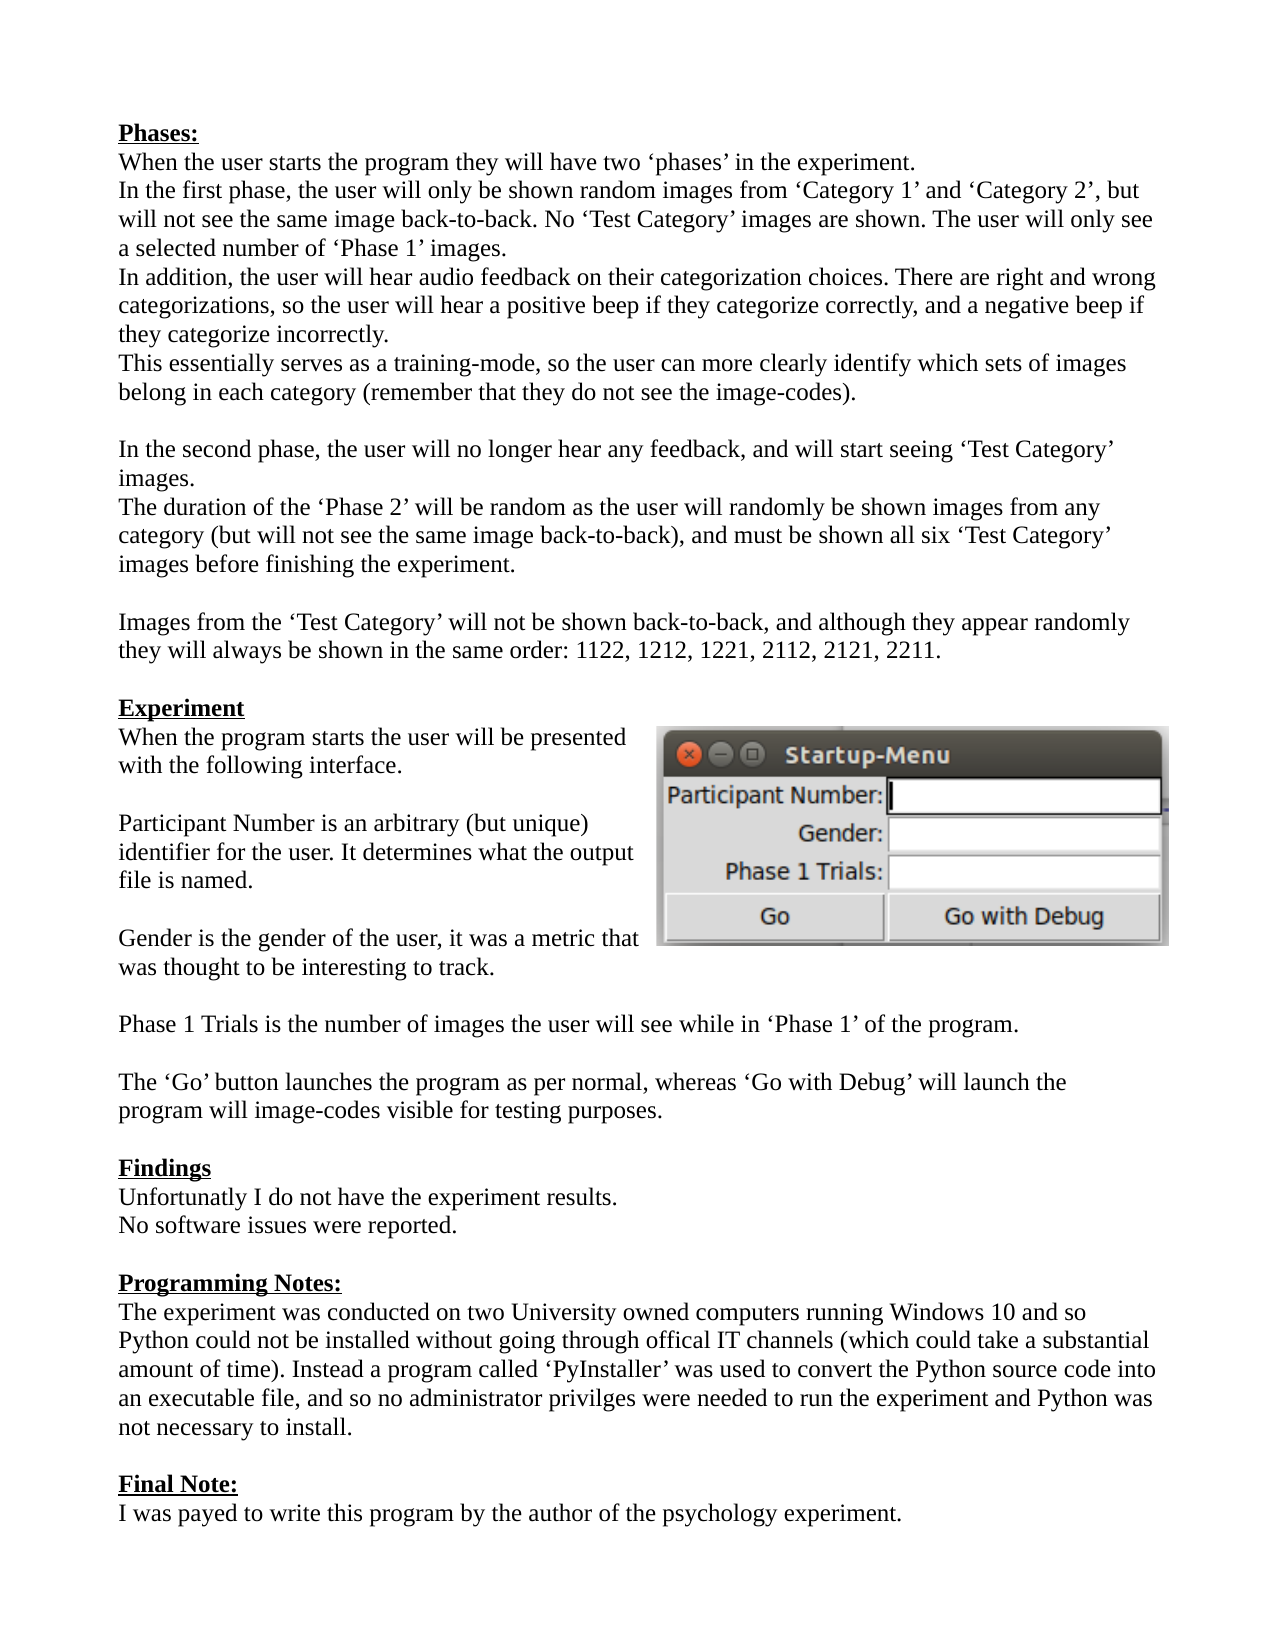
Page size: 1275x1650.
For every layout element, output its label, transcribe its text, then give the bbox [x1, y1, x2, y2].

text Participant Number is an arbitrary (but unique) identifier for the user. It determines what the output file is named. [118, 808, 656, 894]
text [850, 808, 1157, 894]
text The ‘Go’ button launches the program as per normal, whereas ‘Go with Debug’ will launch the program will image-codes visible for testing purposes. [118, 1067, 1157, 1124]
text When the user starts the program they will have two ‘phases’ in the experiment. [118, 147, 1157, 176]
text Phases: [118, 118, 1157, 147]
text This essentially serves as a training-mode, so the user can more clearly identify which sets of images belong in each category (remember that they do not see the image-codes). [118, 348, 1157, 406]
text When the program starts the user will be presented with the following interface. [118, 722, 1157, 779]
text Experiment [118, 693, 1157, 722]
picture [656, 777, 850, 946]
text Findings [118, 1153, 1157, 1182]
text Programming Notes: [118, 1268, 1157, 1297]
text The duration of the ‘Phase 2’ will be random as the user will randomly be shown images from any category (but will not see the same image back-to-back), and must be shown all six ‘Test Category’ images before finishing the experiment. [118, 492, 1157, 578]
text No software issues were reported. [118, 1211, 1157, 1239]
text The experiment was conducted on two University owned computers running Windows 10 and so Python could not be installed without going through offical IT channels (which could take a substantial amount of time). Instead a program called ‘PyInstaller’ was used to convert the Python source code into an executable file, and so no administrator privilges were needed to run the experiment and Python was not necessary to install. [118, 1297, 1157, 1441]
text Phase 1 Trials is the number of images the user will see while in ‘Phase 1’ of the program. [118, 1009, 1157, 1038]
text Unfortunatly I do not have the experiment results. [118, 1182, 1157, 1211]
text In the first phase, the user will only be shown random images from ‘Category 1’ and ‘Category 2’, but will not see the same image back-to-back. No ‘Test Category’ images are shown. The user will only see a selected number of ‘Phase 1’ images. [118, 176, 1157, 262]
text Final Note: [118, 1469, 1157, 1498]
text I was payed to write this program by the author of the psychology experiment. [118, 1498, 1157, 1527]
text In the second phase, the user will no longer hear any feedback, and will start seeing ‘Test Category’ images. [118, 434, 1157, 492]
text Gender is the gender of the user, it was a metric that was thought to be interesting to track. [118, 923, 1157, 981]
text Images from the ‘Test Category’ will not be shown back-to-back, and although they appear randomly they will always be shown in the same order: 1122, 1212, 1221, 2112, 2121, 2211. [118, 607, 1157, 664]
text In addition, the user will hear audio feedback on their categorization choices. There are right and wrong categorizations, so the user will hear a positive beep if they categorize correctly, and a negative beep if they categorize incorrectly. [118, 262, 1157, 348]
